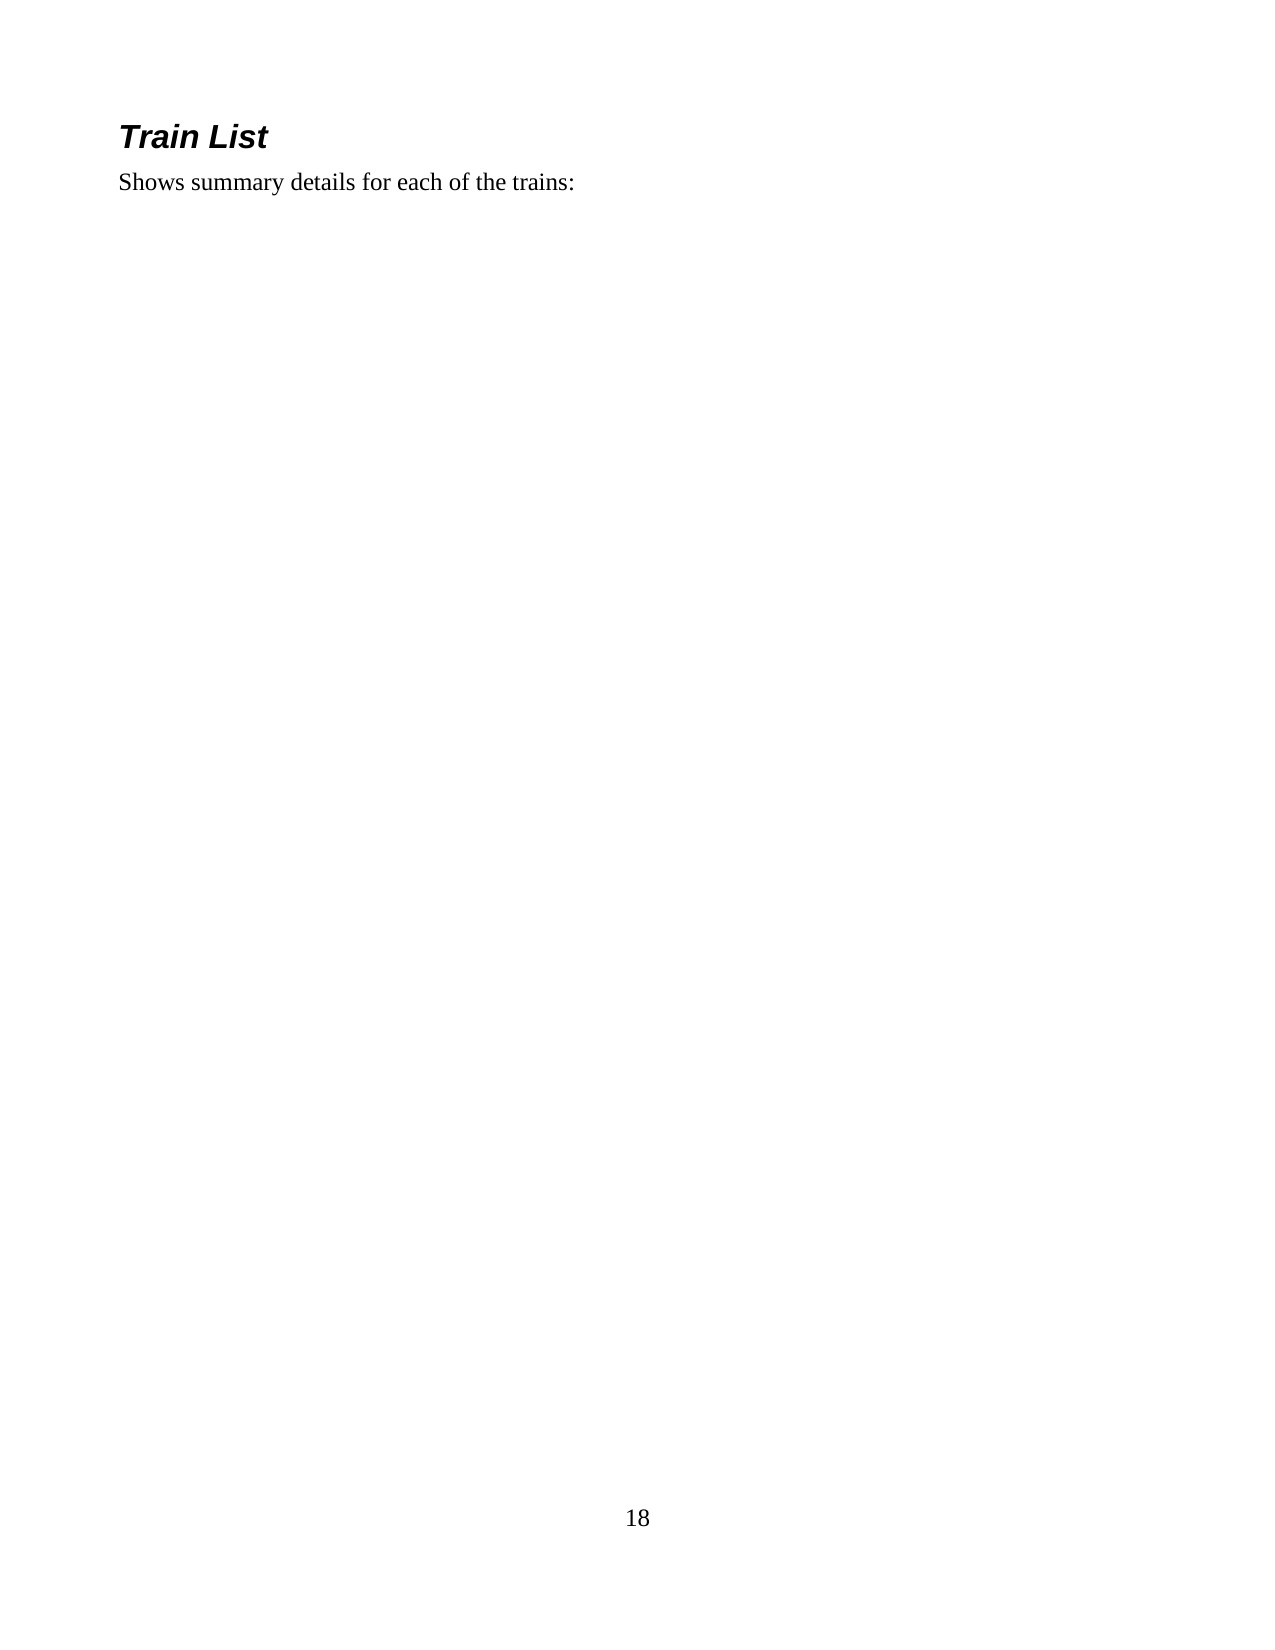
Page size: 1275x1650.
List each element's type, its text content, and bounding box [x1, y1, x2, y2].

text Shows summary details for each of the trains: [118, 168, 1157, 195]
text Train List [118, 118, 1157, 155]
